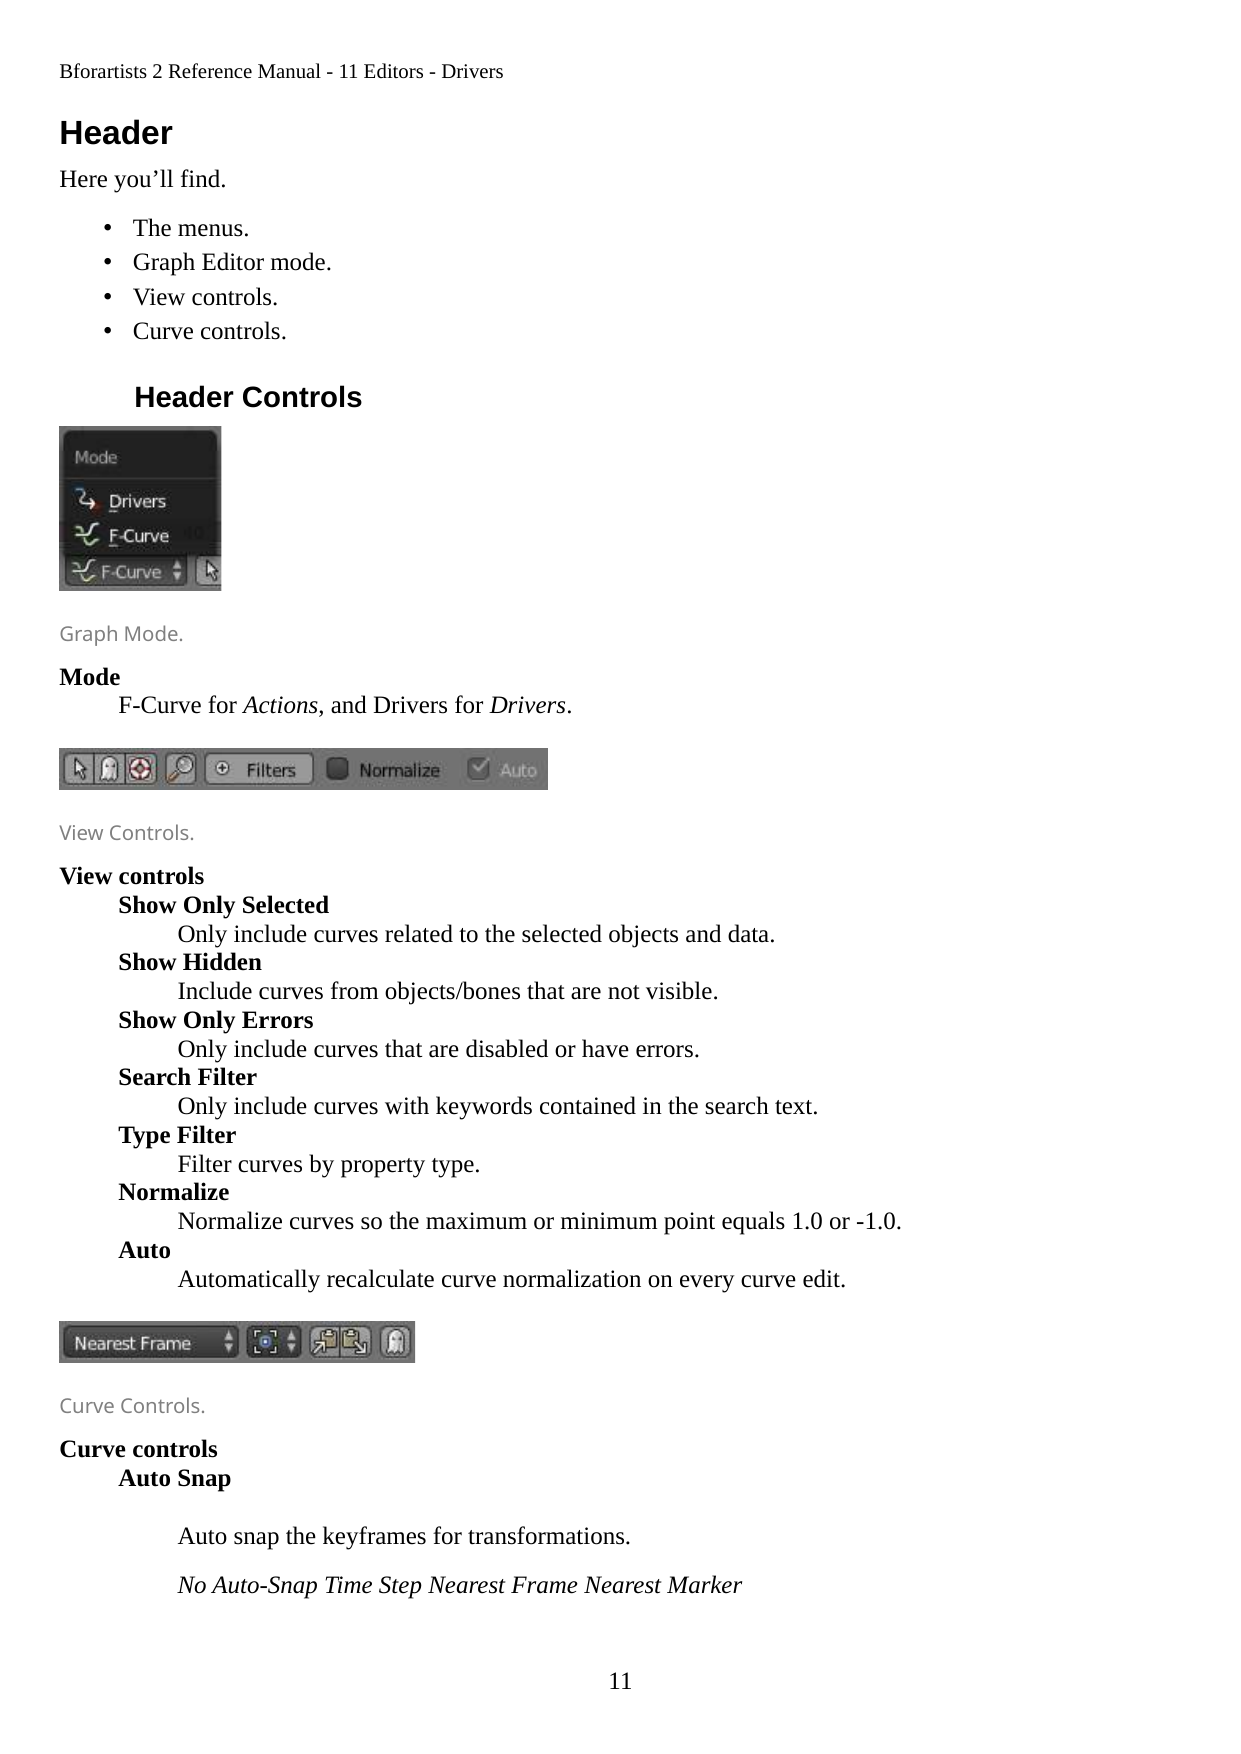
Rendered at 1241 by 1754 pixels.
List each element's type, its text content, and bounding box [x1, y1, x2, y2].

subtitle Header [59, 113, 1181, 151]
list Filter curves by property type. [177, 1149, 1181, 1177]
subtitle Curve controls [59, 1434, 1181, 1463]
text No Auto-Snap Time Step Nearest Frame Nearest Marker [177, 1570, 1181, 1599]
subtitle Mode [59, 662, 1181, 691]
subtitle Show Only Selected [118, 890, 1181, 919]
list Include curves from objects/bones that are not visible. [177, 976, 1181, 1005]
list Only include curves related to the selected objects and data. [177, 919, 1181, 947]
list F-Curve for Actions, and Drivers for Drivers. [118, 691, 1181, 719]
text Graph Mode. [59, 616, 1181, 647]
text Here you’ll find. [59, 164, 1181, 192]
text Auto snap the keyframes for transformations. [177, 1521, 1181, 1550]
subtitle Header Controls [59, 380, 1181, 414]
subtitle Auto [118, 1235, 1181, 1264]
list View controls. [103, 282, 1181, 311]
text View Controls. [59, 815, 1181, 847]
subtitle Type Filter [118, 1120, 1181, 1149]
picture [59, 748, 548, 790]
picture [59, 1321, 416, 1363]
list The menus. [103, 213, 1181, 242]
list Only include curves that are disabled or have errors. [177, 1034, 1181, 1062]
subtitle Search Filter [118, 1062, 1181, 1091]
subtitle Show Only Errors [118, 1005, 1181, 1034]
text Curve Controls. [59, 1388, 1181, 1419]
list Only include curves with keywords contained in the search text. [177, 1091, 1181, 1120]
list Curve controls. [103, 316, 1181, 345]
subtitle Auto Snap [118, 1463, 1181, 1492]
list Normalize curves so the maximum or minimum point equals 1.0 or -1.0. [177, 1206, 1181, 1235]
subtitle View controls [59, 861, 1181, 890]
list Automatically recalculate curve normalization on every curve edit. [177, 1264, 1181, 1292]
picture [59, 426, 222, 591]
subtitle Normalize [118, 1177, 1181, 1206]
list Graph Editor mode. [103, 247, 1181, 276]
subtitle Show Hidden [118, 947, 1181, 976]
